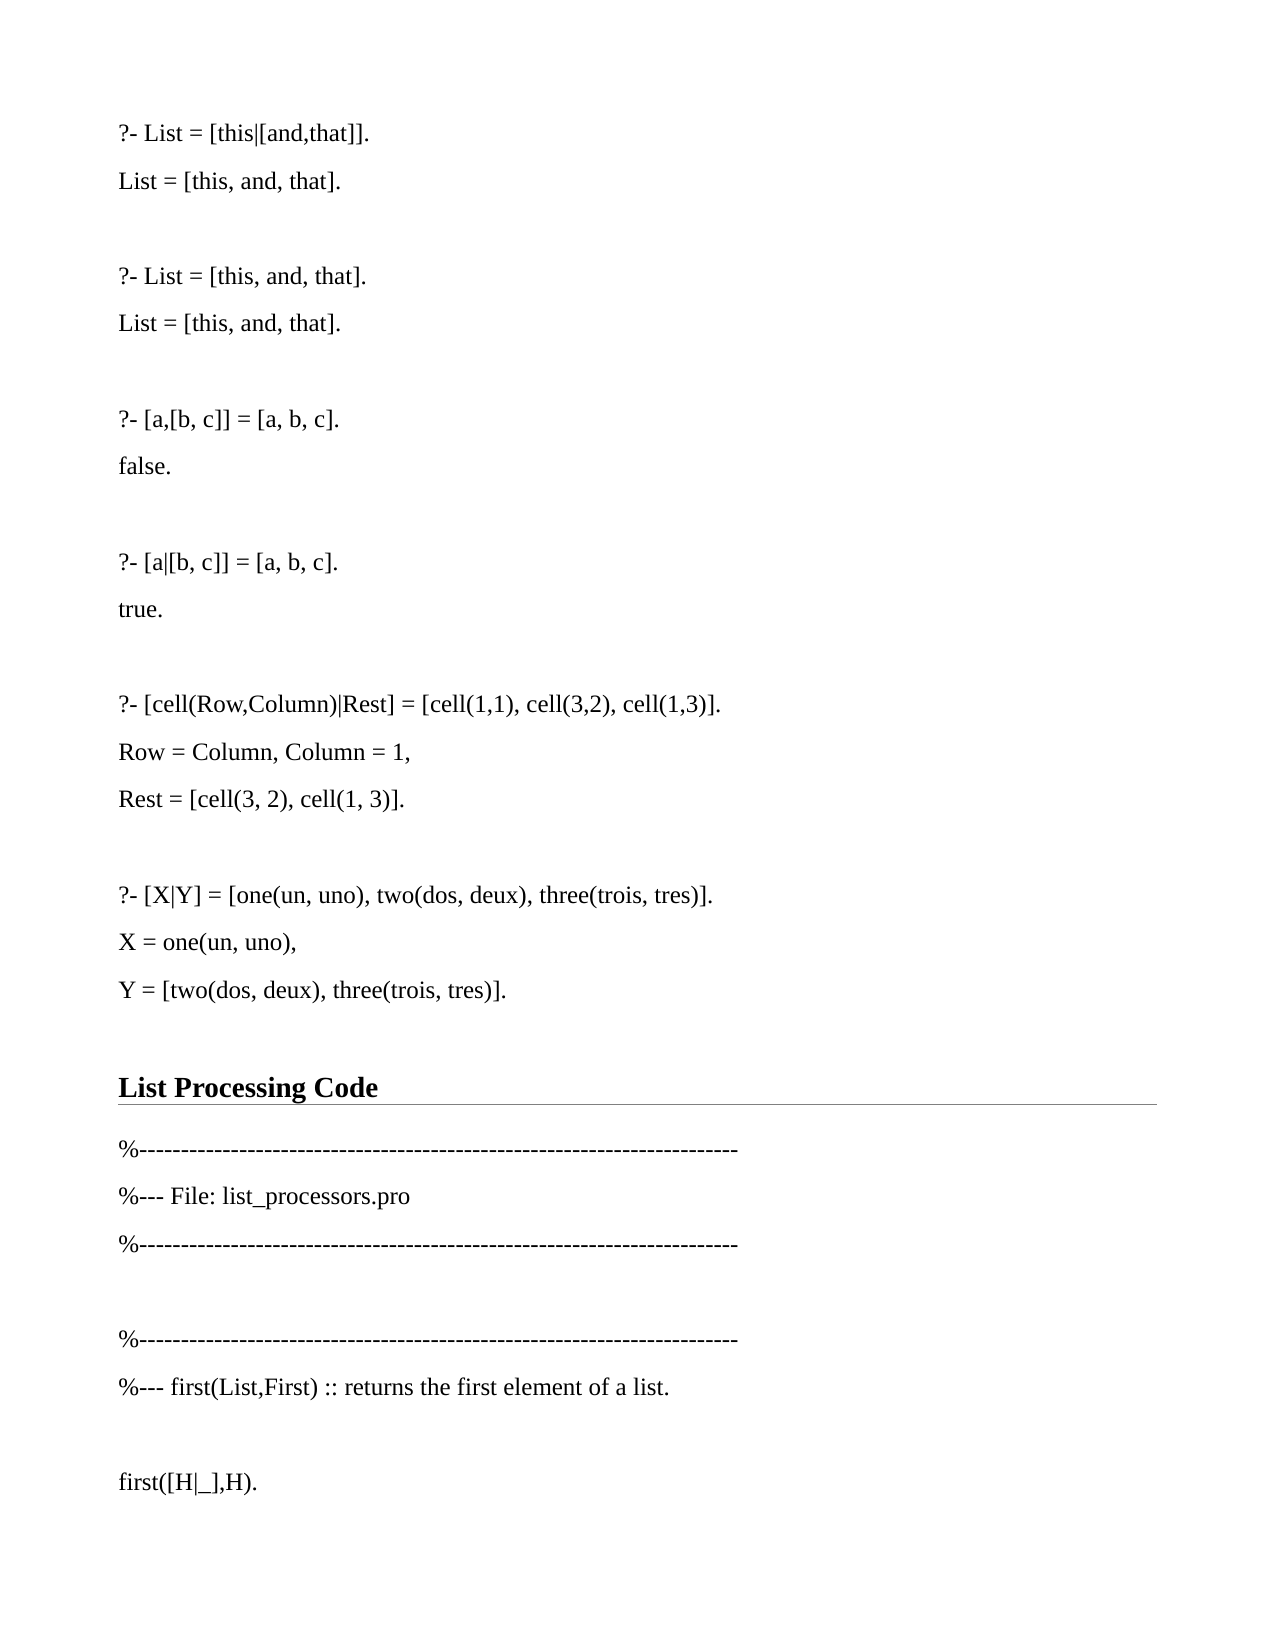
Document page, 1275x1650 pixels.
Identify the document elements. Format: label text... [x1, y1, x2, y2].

text %------------------------------------------------------------------------ [118, 1324, 1157, 1353]
text ?- [a|[b, c]] = [a, b, c]. [118, 547, 1157, 575]
text true. [118, 594, 1157, 623]
text Row = Column, Column = 1, [118, 737, 1157, 766]
text ?- List = [this, and, that]. [118, 261, 1157, 290]
text %--- File: list_processors.pro [118, 1181, 1157, 1210]
text ?- [a,[b, c]] = [a, b, c]. [118, 404, 1157, 432]
text List Processing Code [118, 1070, 1157, 1104]
text first([H|_],H). [118, 1467, 1157, 1496]
text List = [this, and, that]. [118, 166, 1157, 194]
text false. [118, 451, 1157, 480]
text %------------------------------------------------------------------------ [118, 1134, 1157, 1162]
text ?- List = [this|[and,that]]. [118, 118, 1157, 147]
text %------------------------------------------------------------------------ [118, 1229, 1157, 1258]
text X = one(un, uno), [118, 927, 1157, 956]
text Y = [two(dos, deux), three(trois, tres)]. [118, 975, 1157, 1004]
text List = [this, and, that]. [118, 308, 1157, 337]
text Rest = [cell(3, 2), cell(1, 3)]. [118, 784, 1157, 813]
text ?- [X|Y] = [one(un, uno), two(dos, deux), three(trois, tres)]. [118, 880, 1157, 908]
text %--- first(List,First) :: returns the first element of a list. [118, 1372, 1157, 1400]
text ?- [cell(Row,Column)|Rest] = [cell(1,1), cell(3,2), cell(1,3)]. [118, 689, 1157, 718]
